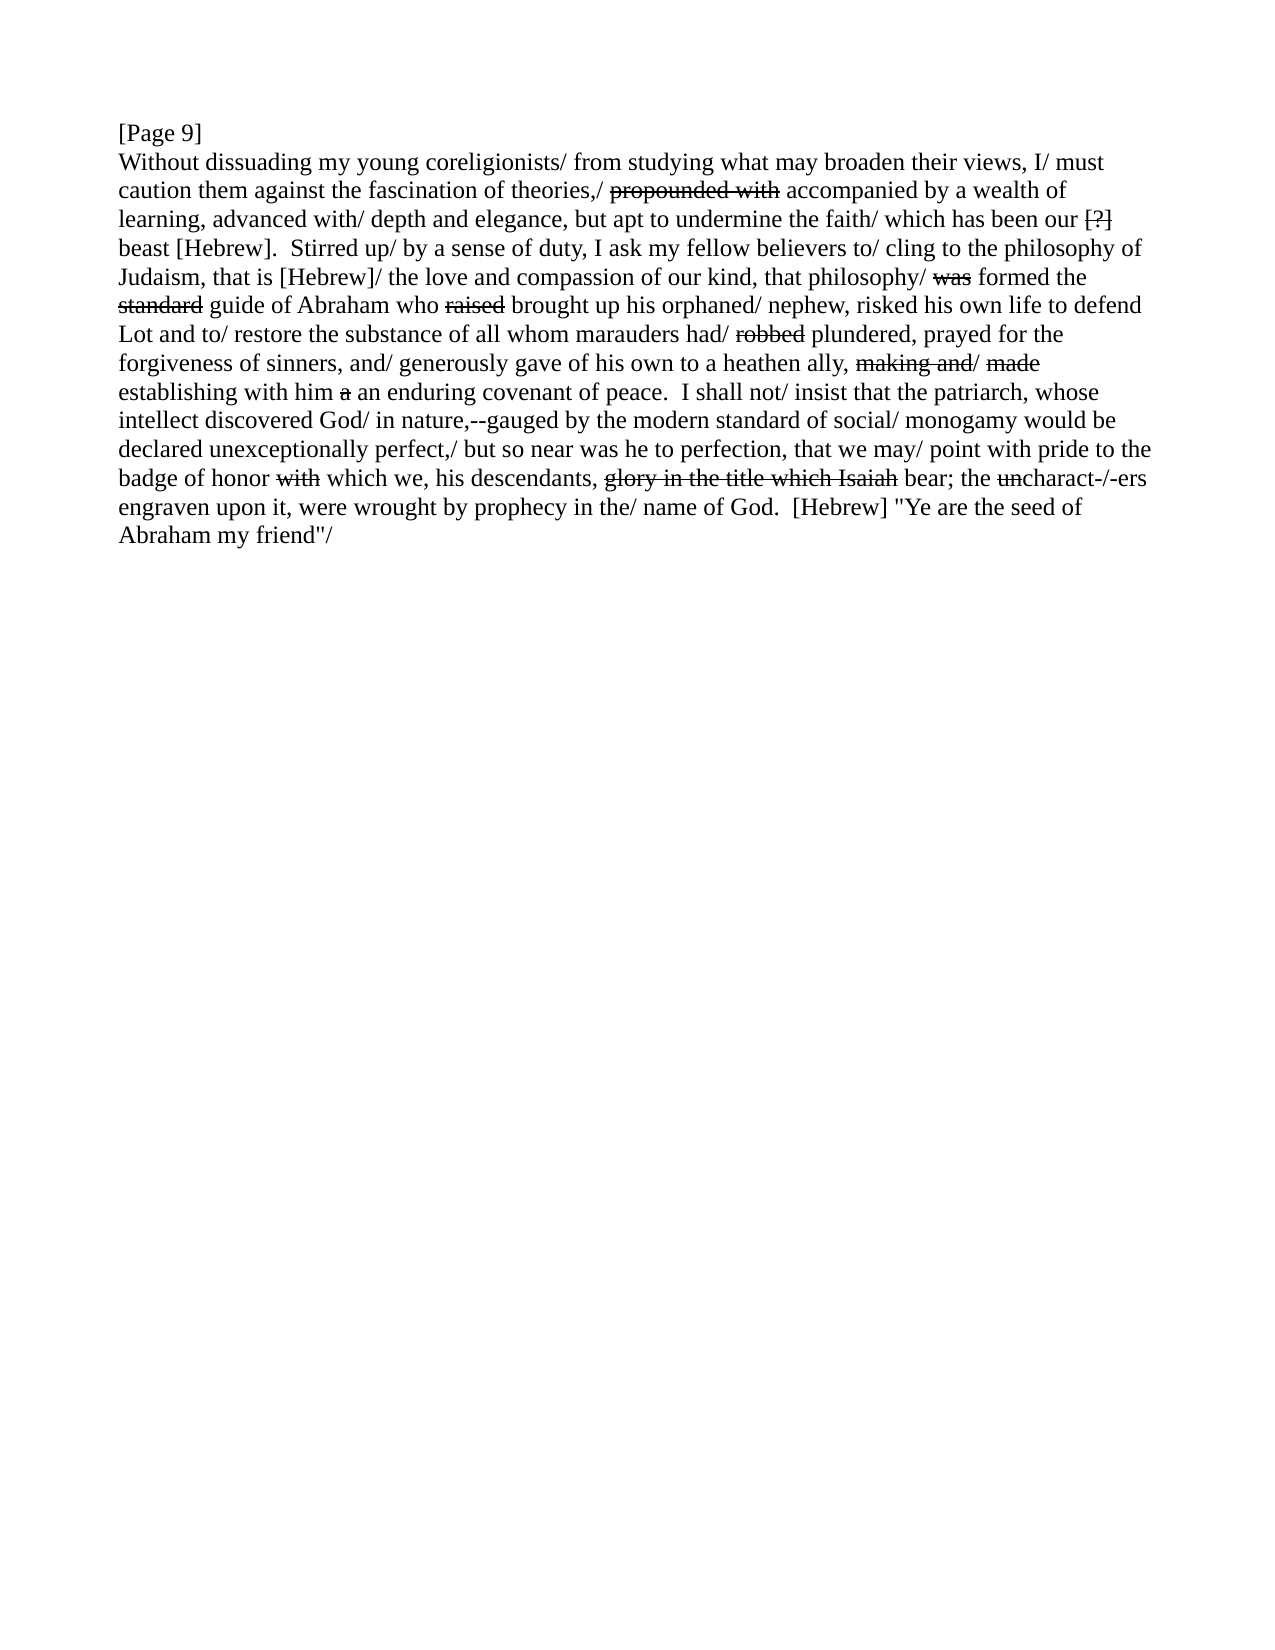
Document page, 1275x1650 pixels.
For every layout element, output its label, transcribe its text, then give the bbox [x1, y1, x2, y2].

text Without dissuading my young coreligionists/ from studying what may broaden their views, I/ must caution them against the fascination of theories,/ propounded with accompanied by a wealth of learning, advanced with/ depth and elegance, but apt to undermine the faith/ which has been our [?] beast [Hebrew]. Stirred up/ by a sense of duty, I ask my fellow believers to/ cling to the philosophy of Judaism, that is [Hebrew]/ the love and compassion of our kind, that philosophy/ was formed the standard guide of Abraham who raised brought up his orphaned/ nephew, risked his own life to defend Lot and to/ restore the substance of all whom marauders had/ robbed plundered, prayed for the forgiveness of sinners, and/ generously gave of his own to a heathen ally, making and/ made establishing with him a an enduring covenant of peace. I shall not/ insist that the patriarch, whose intellect discovered God/ in nature,--gauged by the modern standard of social/ monogamy would be declared unexceptionally perfect,/ but so near was he to perfection, that we may/ point with pride to the badge of honor with which we, his descendants, glory in the title which Isaiah bear; the uncharact-/-ers engraven upon it, were wrought by prophecy in the/ name of God. [Hebrew] "Ye are the seed of Abraham my friend"/ [118, 147, 1157, 549]
text [Page 9] [118, 118, 1157, 147]
